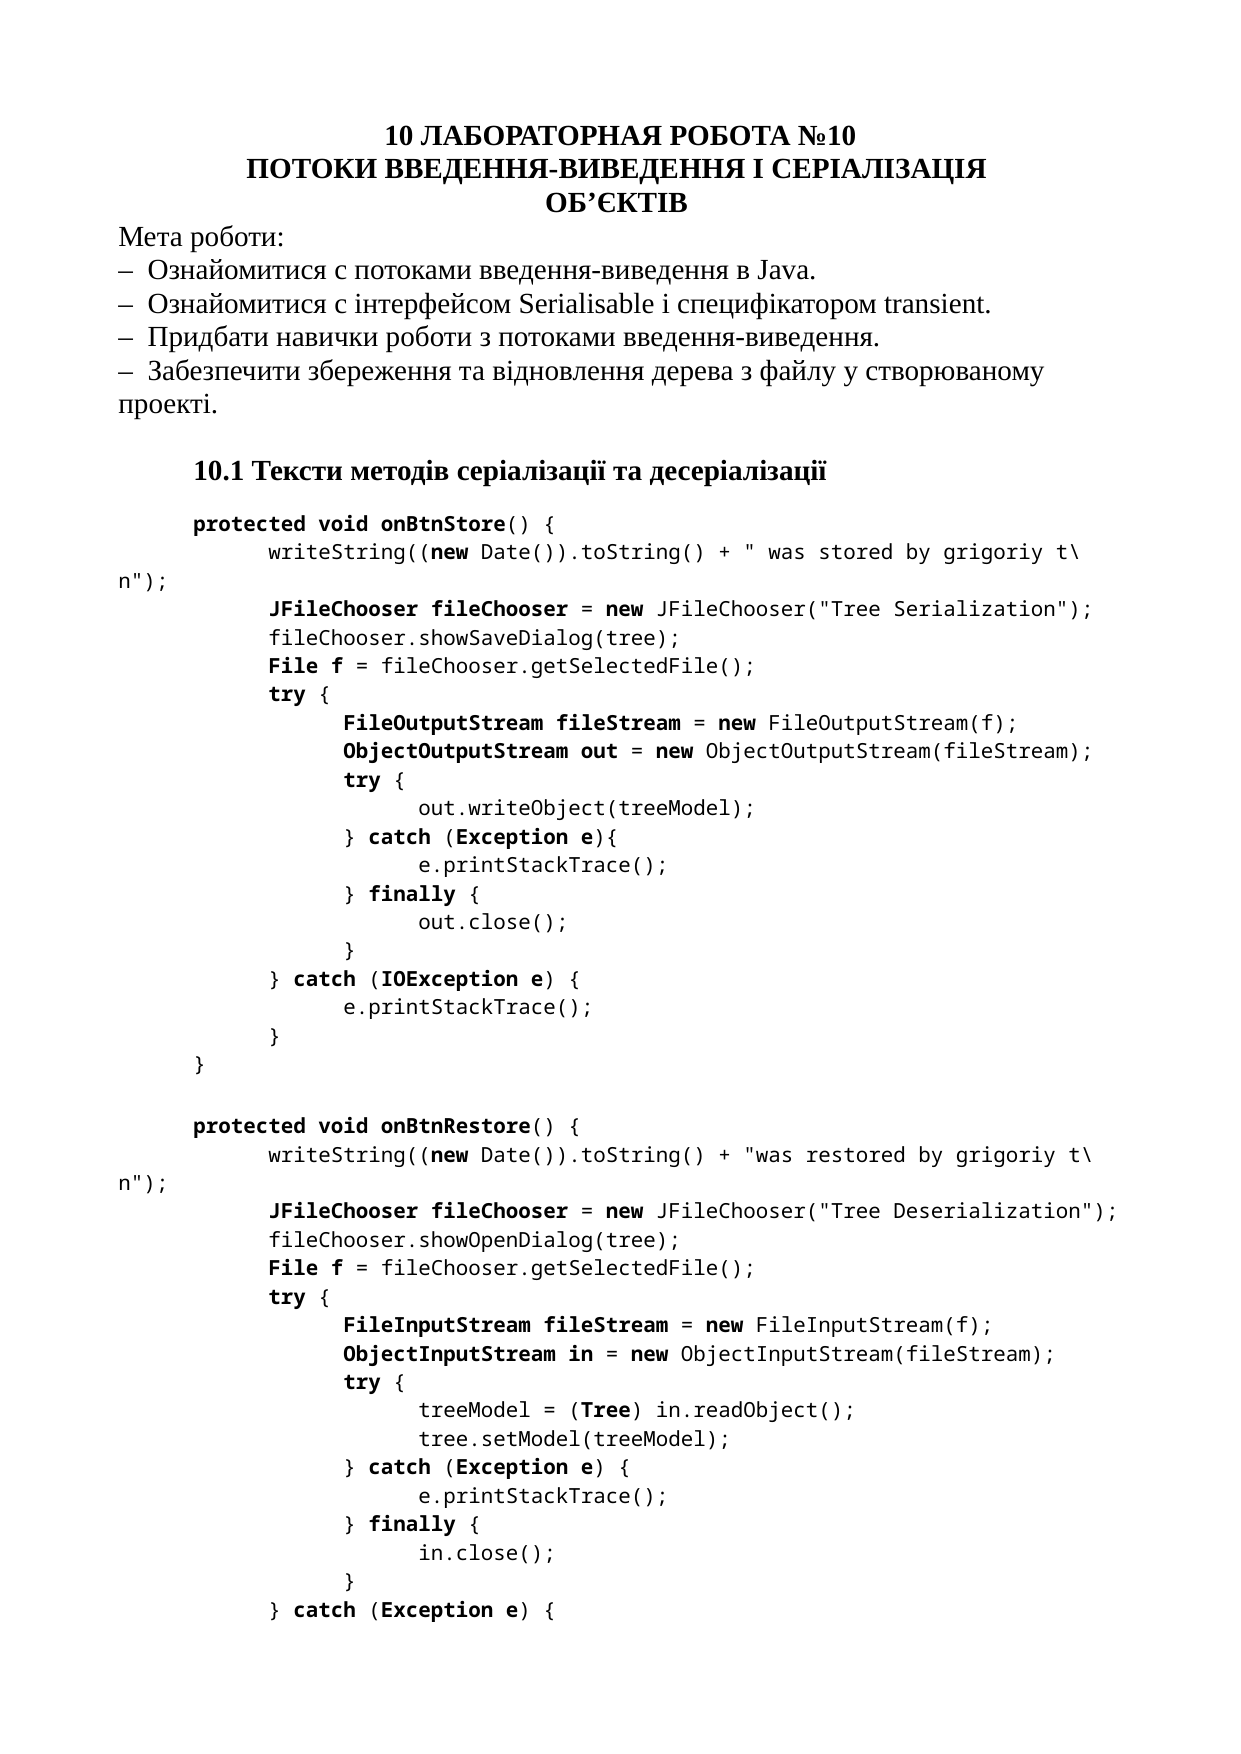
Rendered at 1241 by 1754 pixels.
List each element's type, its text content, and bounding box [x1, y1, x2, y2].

text File f = fileChooser.getSelectedFile(); [118, 651, 1122, 679]
text treeModel = (Tree) in.readObject(); [118, 1396, 1122, 1424]
text JFileChooser fileChooser = new JFileChooser("Tree Deserialization"); [118, 1197, 1122, 1225]
text e.printStackTrace(); [118, 1481, 1122, 1509]
text } [118, 1021, 1122, 1049]
text try { [118, 1367, 1122, 1396]
text fileChooser.showOpenDialog(tree); [118, 1225, 1122, 1253]
text ObjectInputStream in = new ObjectInputStream(fileStream); [118, 1339, 1122, 1367]
text – Ознайомитися с інтерфейсом Serialisable і специфікатором transient. [118, 286, 1122, 319]
text FileOutputStream fileStream = new FileOutputStream(f); [118, 708, 1122, 736]
text protected void onBtnStore() { [118, 504, 1122, 537]
text } [118, 1049, 1122, 1078]
text JFileChooser fileChooser = new JFileChooser("Tree Serialization"); [118, 594, 1122, 623]
text e.printStackTrace(); [118, 992, 1122, 1021]
text in.close(); [118, 1538, 1122, 1566]
text ОБ’ЄКТІВ [118, 185, 1122, 219]
text 10.1 Тексти методiв серіалізації та десеріалізації [118, 453, 1122, 487]
text out.close(); [118, 907, 1122, 936]
text – Придбати навички роботи з потоками введення-виведення. [118, 319, 1122, 353]
text FileInputStream fileStream = new FileInputStream(f); [118, 1310, 1122, 1339]
text writeString((new Date()).toString() + "was restored by grigoriy t\n"); [118, 1140, 1122, 1197]
text ПОТОКИ ВВЕДЕННЯ-ВИВЕДЕННЯ І СЕРІАЛІЗАЦІЯ [118, 152, 1122, 185]
text fileChooser.showSaveDialog(tree); [118, 623, 1122, 651]
text ObjectOutputStream out = new ObjectOutputStream(fileStream); [118, 736, 1122, 765]
text – Забезпечити збереження та відновлення дерева з файлу у створюваному [118, 353, 1122, 386]
text protected void onBtnRestore() { [118, 1111, 1122, 1140]
text writeString((new Date()).toString() + " was stored by grigoriy t\n"); [118, 537, 1122, 594]
text } catch (Exception e) { [118, 1595, 1122, 1623]
text } [118, 1566, 1122, 1595]
text 10 ЛАБОРАТОРНАЯ РОБОТА №10 [118, 118, 1122, 152]
text } catch (IOException e) { [118, 964, 1122, 992]
text Мета роботи: [118, 219, 1122, 252]
text – Ознайомитися с потоками введення-виведення в Java. [118, 252, 1122, 286]
text tree.setModel(treeModel); [118, 1424, 1122, 1452]
text } finally { [118, 879, 1122, 907]
text try { [118, 1282, 1122, 1310]
text проекті. [118, 386, 1122, 420]
text out.writeObject(treeModel); [118, 793, 1122, 822]
text try { [118, 679, 1122, 708]
text } [118, 936, 1122, 964]
text } catch (Exception e){ [118, 822, 1122, 850]
text e.printStackTrace(); [118, 850, 1122, 879]
text File f = fileChooser.getSelectedFile(); [118, 1253, 1122, 1282]
text try { [118, 765, 1122, 793]
text } finally { [118, 1509, 1122, 1538]
text } catch (Exception e) { [118, 1452, 1122, 1481]
